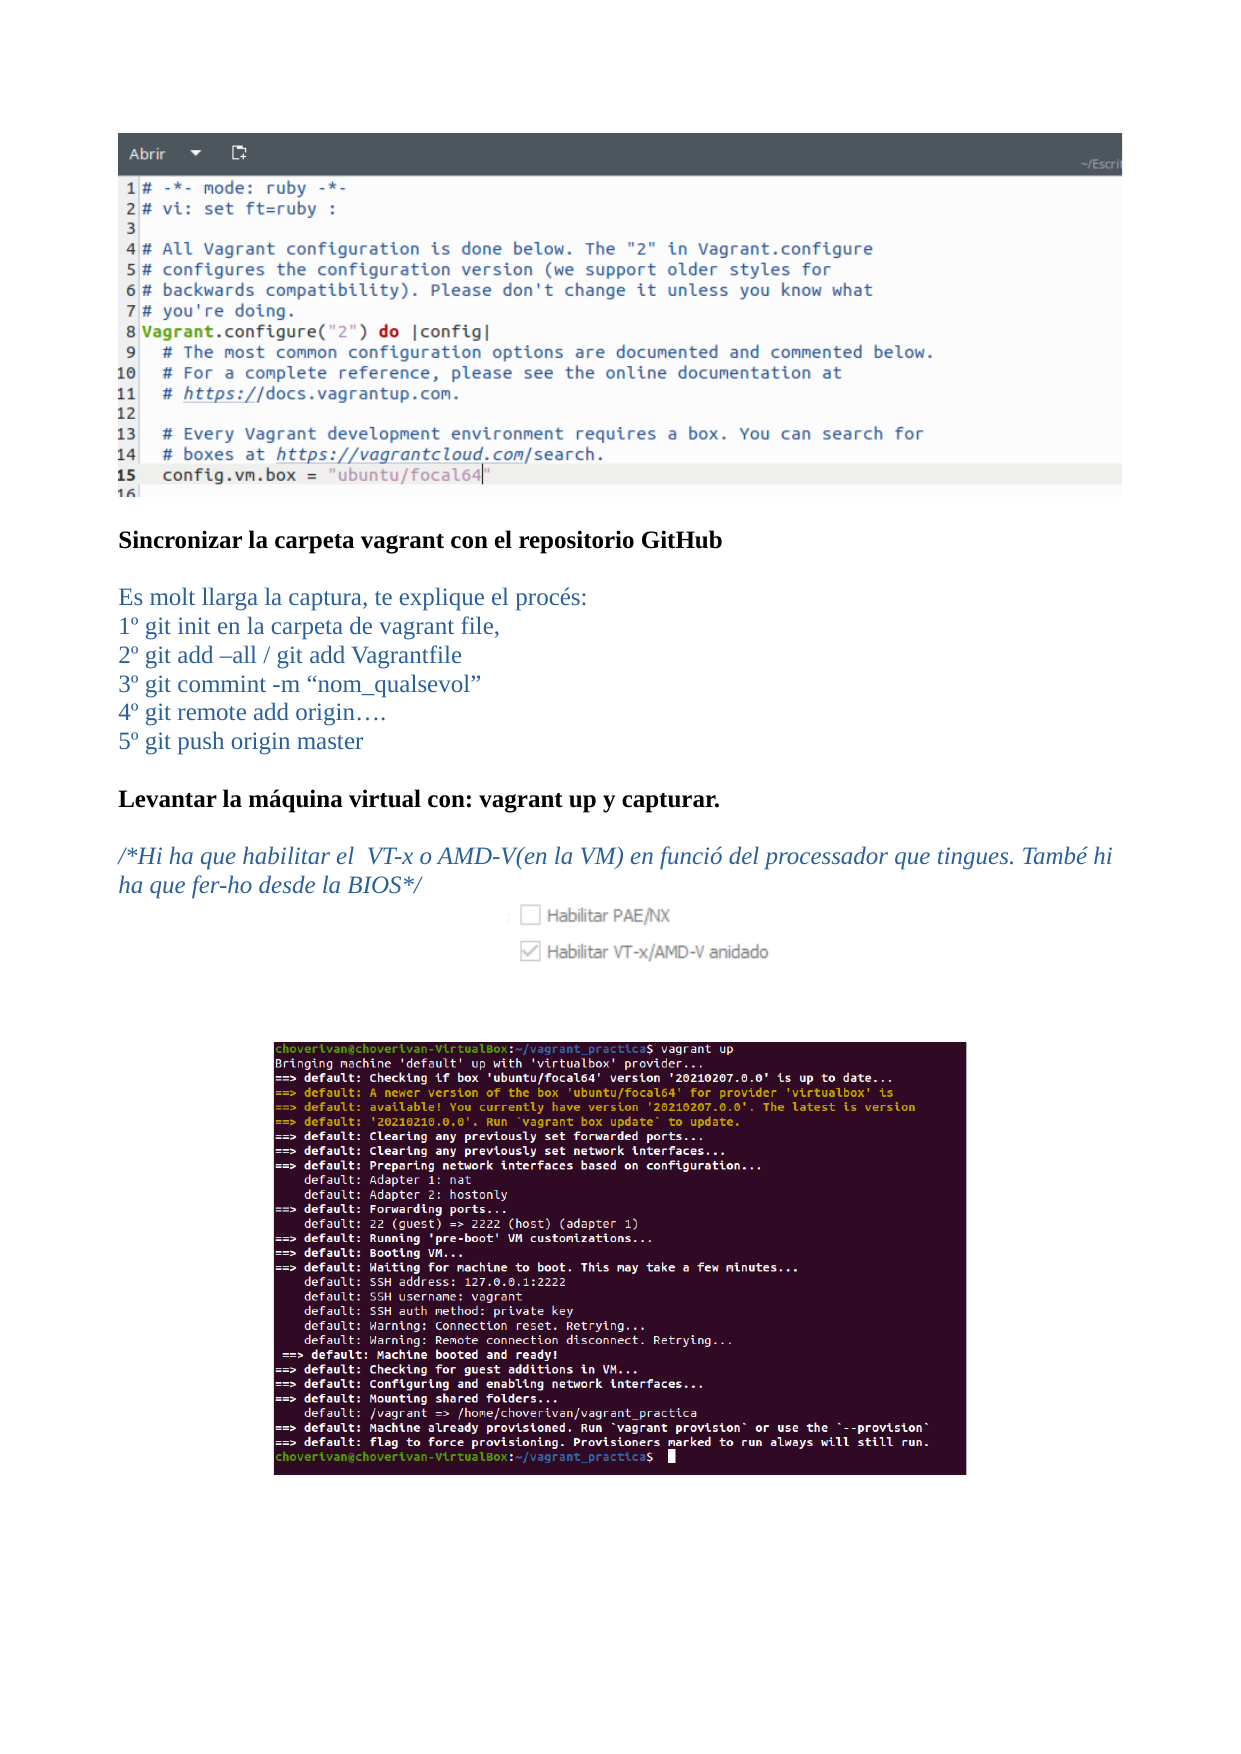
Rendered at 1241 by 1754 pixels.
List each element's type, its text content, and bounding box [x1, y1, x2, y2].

text 3º git commint -m “nom_qualsevol” [118, 669, 1122, 697]
text Sincronizar la carpeta vagrant con el repositorio GitHub [118, 525, 1122, 554]
text 1º git init en la carpeta de vagrant file, [118, 611, 1122, 640]
text 5º git push origin master [118, 726, 1122, 755]
text 4º git remote add origin…. [118, 697, 1122, 726]
text 2º git add –all / git add Vagrantfile [118, 640, 1122, 669]
text Es molt llarga la captura, te explique el procés: [118, 582, 1122, 611]
text Levantar la máquina virtual con: vagrant up y capturar. [118, 784, 1122, 812]
text /*Hi ha que habilitar el VT-x o AMD-V(en la VM) en funció del processador que tingues. També hi ha que fer-ho desde la BIOS*/ [118, 841, 1122, 899]
